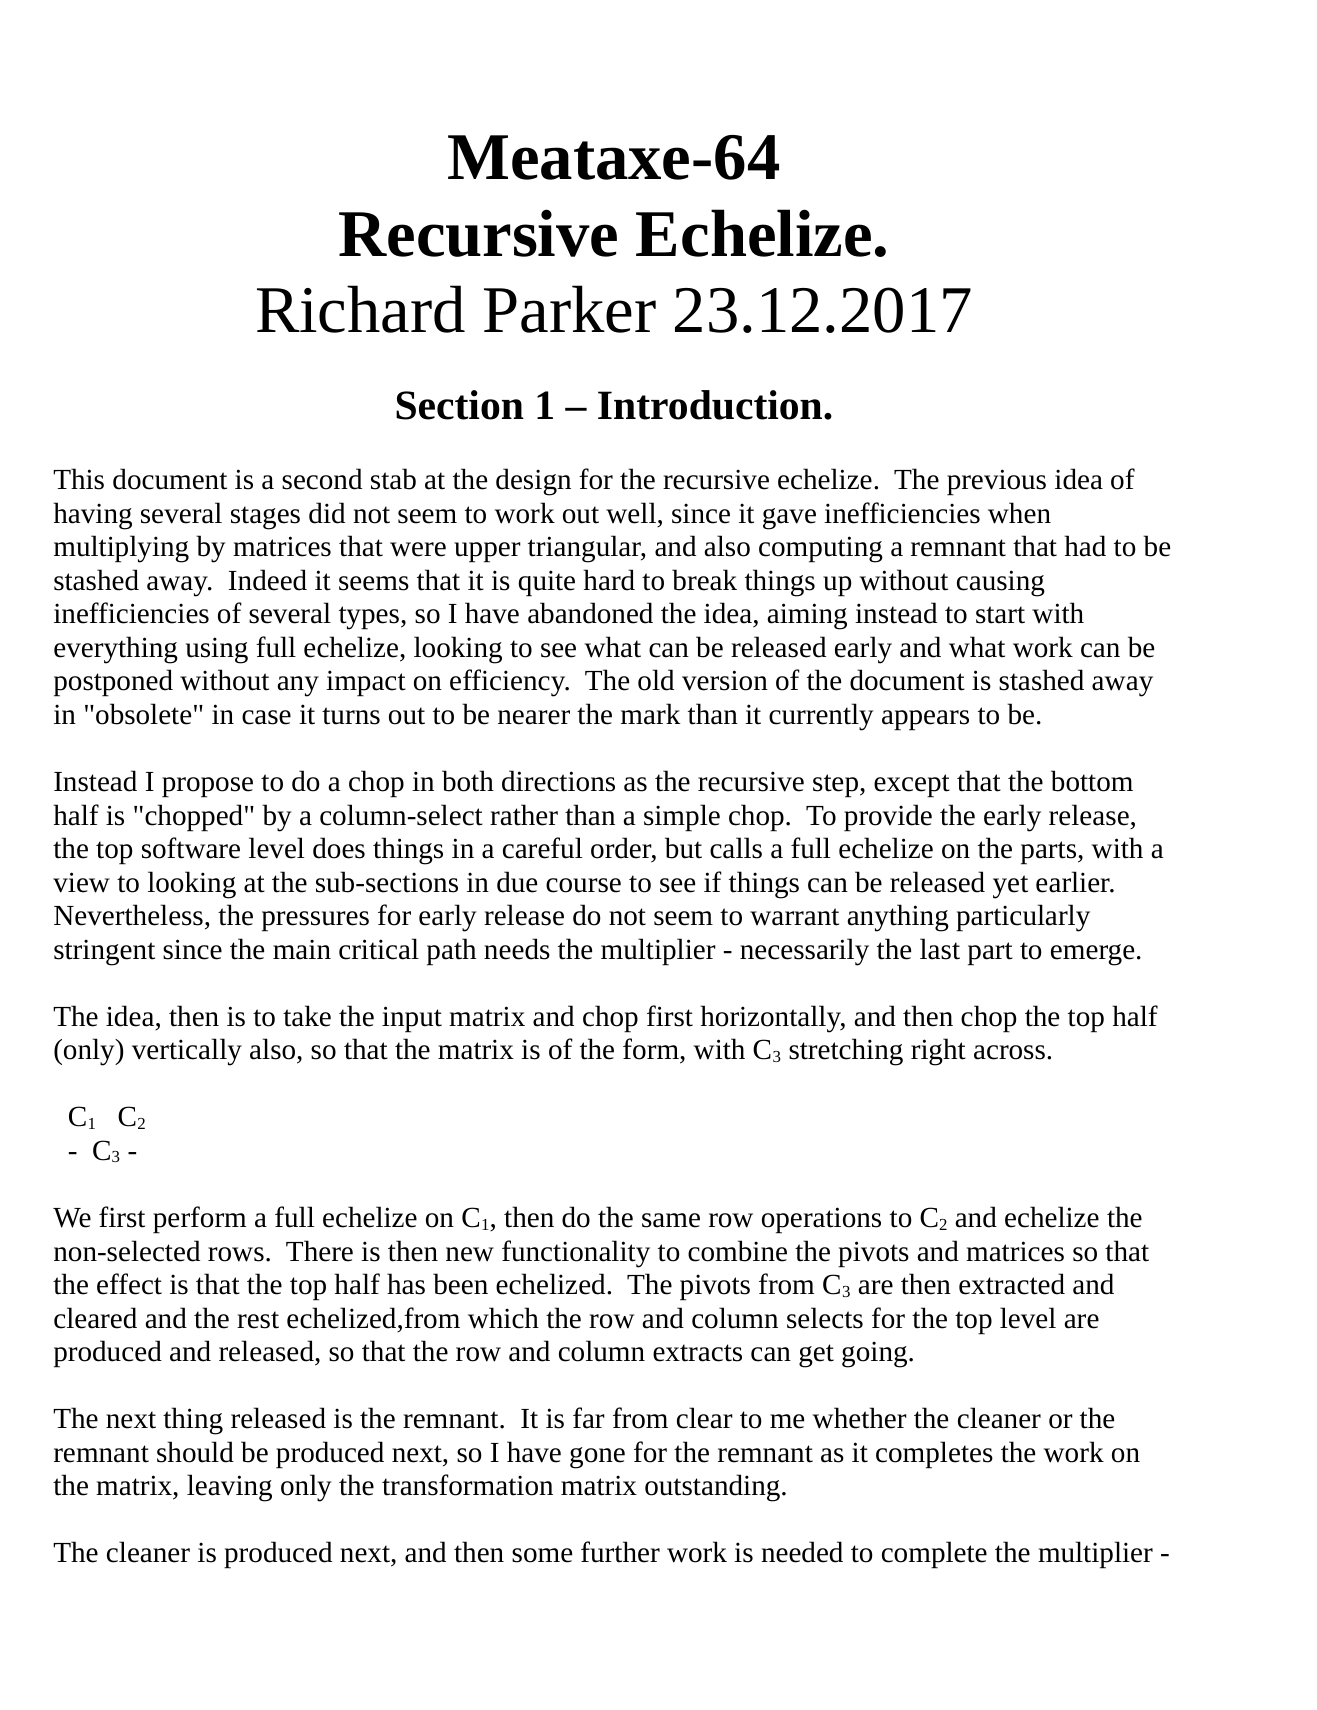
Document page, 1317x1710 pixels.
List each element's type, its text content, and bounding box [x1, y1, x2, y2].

text The cleaner is produced next, and then some further work is needed to complete the multiplier [53, 1536, 1174, 1569]
text Meataxe-64 [53, 117, 1174, 194]
text The idea, then is to take the input matrix and chop first horizontally, and then chop the top half (only) vertically also, so that the matrix is of the form, with C3 stretching right across. [53, 999, 1174, 1066]
text The next thing released is the remnant. It is far from clear to me whether the cleaner or the remnant should be produced next, so I have gone for the remnant as it completes the work on the matrix, leaving only the transformation matrix outstanding. [53, 1401, 1174, 1502]
text Section 1 – Introduction. [53, 381, 1174, 429]
text Recursive Echelize. [53, 194, 1174, 271]
text Instead I propose to do a chop in both directions as the recursive step, except that the bottom half is "chopped" by a column-select rather than a simple chop. To provide the early release, the top software level does things in a careful order, but calls a full echelize on the parts, with a view to looking at the sub-sections in due course to see if things can be released yet earlier. Nevertheless, the pressures for early release do not seem to warrant anything particularly stringent since the main critical path needs the multiplier - necessarily the last part to emerge. [53, 764, 1174, 965]
text C1 C2 [53, 1099, 1174, 1133]
text We first perform a full echelize on C1, then do the same row operations to C2 and echelize the non-selected rows. There is then new functionality to combine the pivots and matrices so that the effect is that the top half has been echelized. The pivots from C3 are then extracted and cleared and the rest echelized,from which the row and column selects for the top level are produced and released, so that the row and column extracts can get going. [53, 1200, 1174, 1368]
text This document is a second stab at the design for the recursive echelize. The previous idea of having several stages did not seem to work out well, since it gave inefficiencies when multiplying by matrices that were upper triangular, and also computing a remnant that had to be stashed away. Indeed it seems that it is quite hard to break things up without causing inefficiencies of several types, so I have abandoned the idea, aiming instead to start with everything using full echelize, looking to see what can be released early and what work can be postponed without any impact on efficiency. The old version of the document is stashed away in "obsolete" in case it turns out to be nearer the mark than it currently appears to be. [53, 462, 1174, 731]
text Richard Parker 23.12.2017 [53, 271, 1174, 347]
text - C3 - [53, 1133, 1174, 1167]
